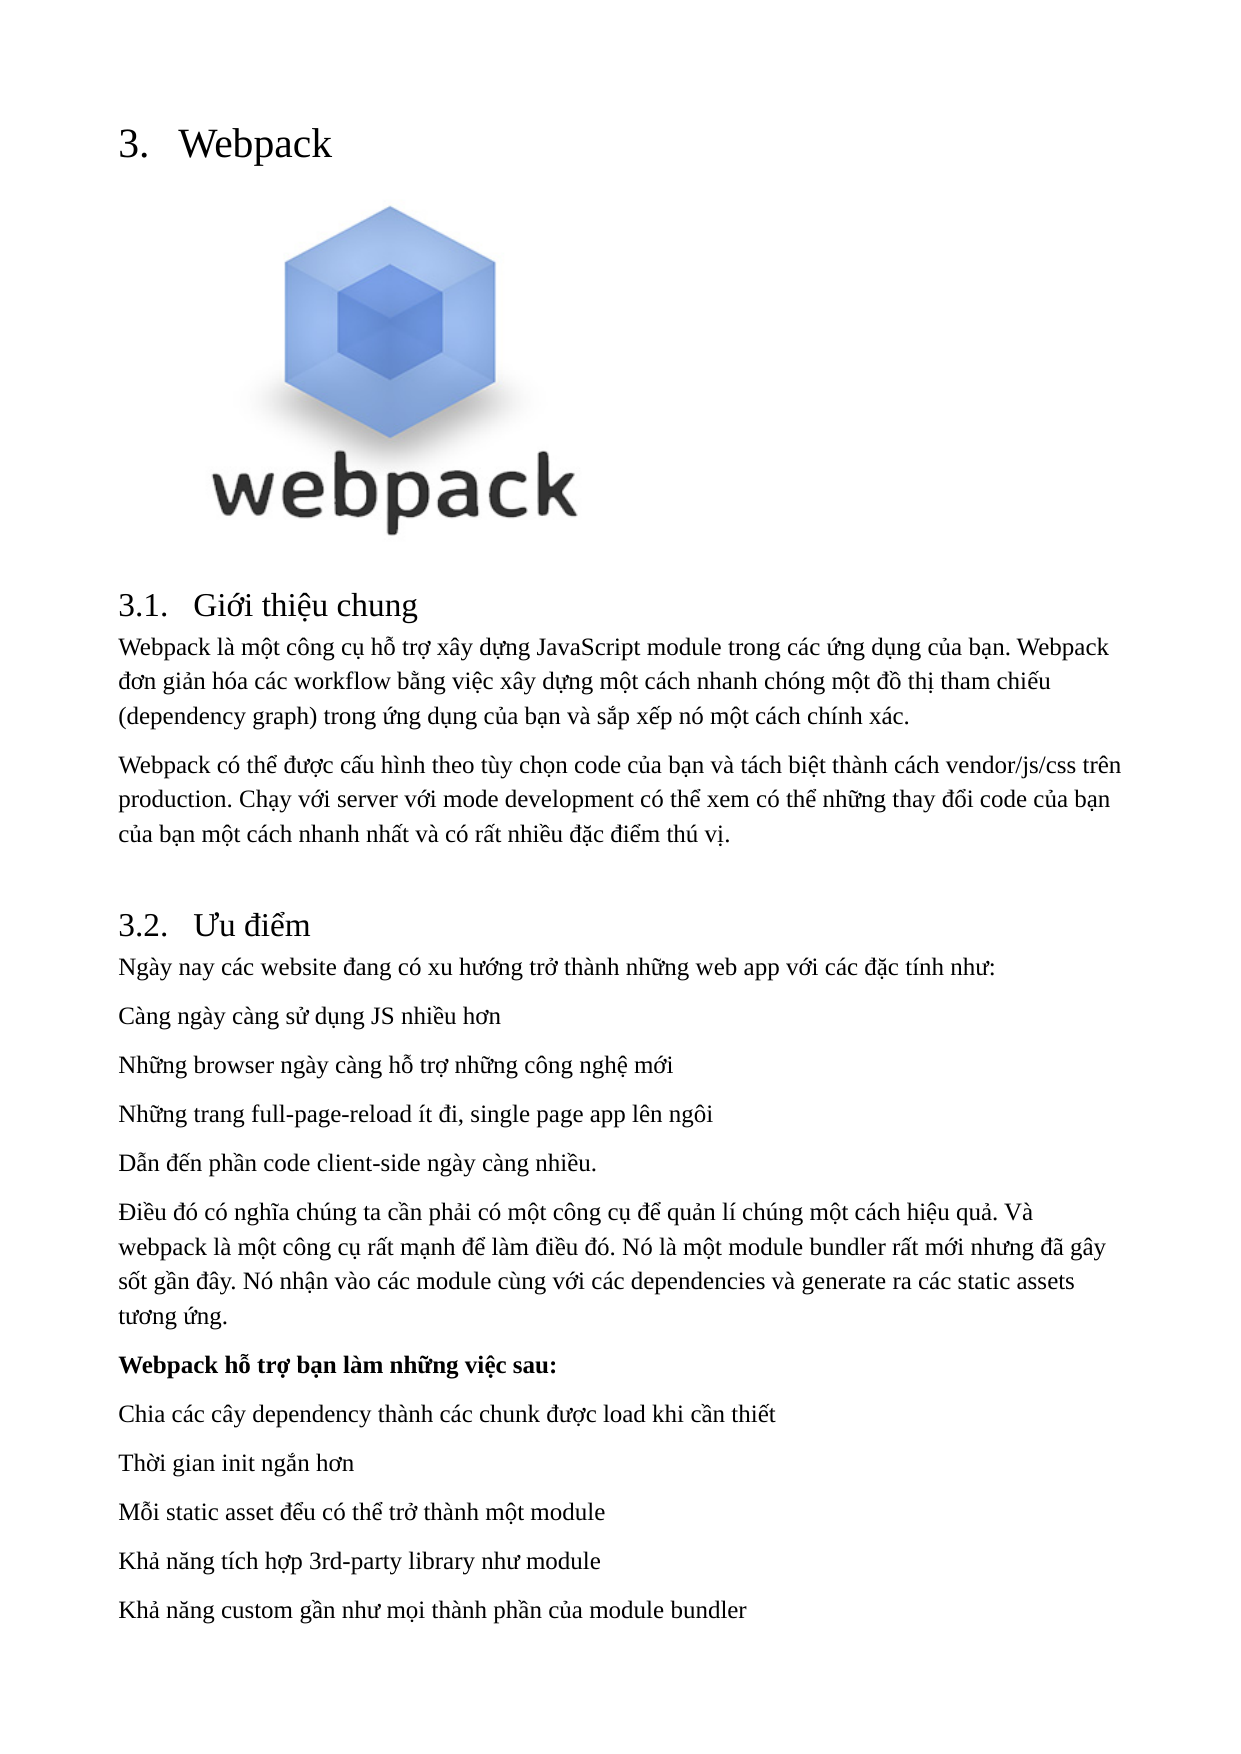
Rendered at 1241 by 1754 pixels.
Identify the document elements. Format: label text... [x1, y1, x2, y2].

text Điều đó có nghĩa chúng ta cần phải có một công cụ để quản lí chúng một cách hiệu quả. Và webpack là một công cụ rất mạnh để làm điều đó. Nó là một module bundler rất mới nhưng đã gây sốt gần đây. Nó nhận vào các module cùng với các dependencies và generate ra các static assets tương ứng. [118, 1197, 1122, 1329]
text Webpack là một công cụ hỗ trợ xây dựng JavaScript module trong các ứng dụng của bạn. Webpack đơn giản hóa các workflow bằng việc xây dựng một cách nhanh chóng một đồ thị tham chiếu (dependency graph) trong ứng dụng của bạn và sắp xếp nó một cách chính xác. [118, 632, 1122, 729]
subtitle Ưu điểm [118, 905, 1122, 944]
subtitle Webpack [118, 118, 1122, 166]
text Khả năng custom gần như mọi thành phần của module bundler [118, 1595, 1122, 1624]
text Những trang full-page-reload ít đi, single page app lên ngôi [118, 1099, 1122, 1128]
text Webpack có thể được cấu hình theo tùy chọn code của bạn và tách biệt thành cách vendor/js/css trên production. Chạy với server với mode development có thể xem có thể những thay đổi code của bạn của bạn một cách nhanh nhất và có rất nhiều đặc điểm thú vị. [118, 750, 1122, 847]
subtitle Giới thiệu chung [118, 585, 1122, 623]
text Những browser ngày càng hỗ trợ những công nghệ mới [118, 1050, 1122, 1079]
text Mỗi static asset đểu có thể trở thành một module [118, 1497, 1122, 1526]
text Càng ngày càng sử dụng JS nhiều hơn [118, 1001, 1122, 1030]
picture [118, 178, 670, 548]
text Dẫn đến phần code client-side ngày càng nhiều. [118, 1148, 1122, 1177]
text Webpack hỗ trợ bạn làm những việc sau: [118, 1350, 1122, 1378]
text Khả năng tích hợp 3rd-party library như module [118, 1546, 1122, 1575]
text Chia các cây dependency thành các chunk được load khi cần thiết [118, 1399, 1122, 1428]
text Thời gian init ngắn hơn [118, 1448, 1122, 1477]
text Ngày nay các website đang có xu hướng trở thành những web app với các đặc tính như: [118, 952, 1122, 981]
